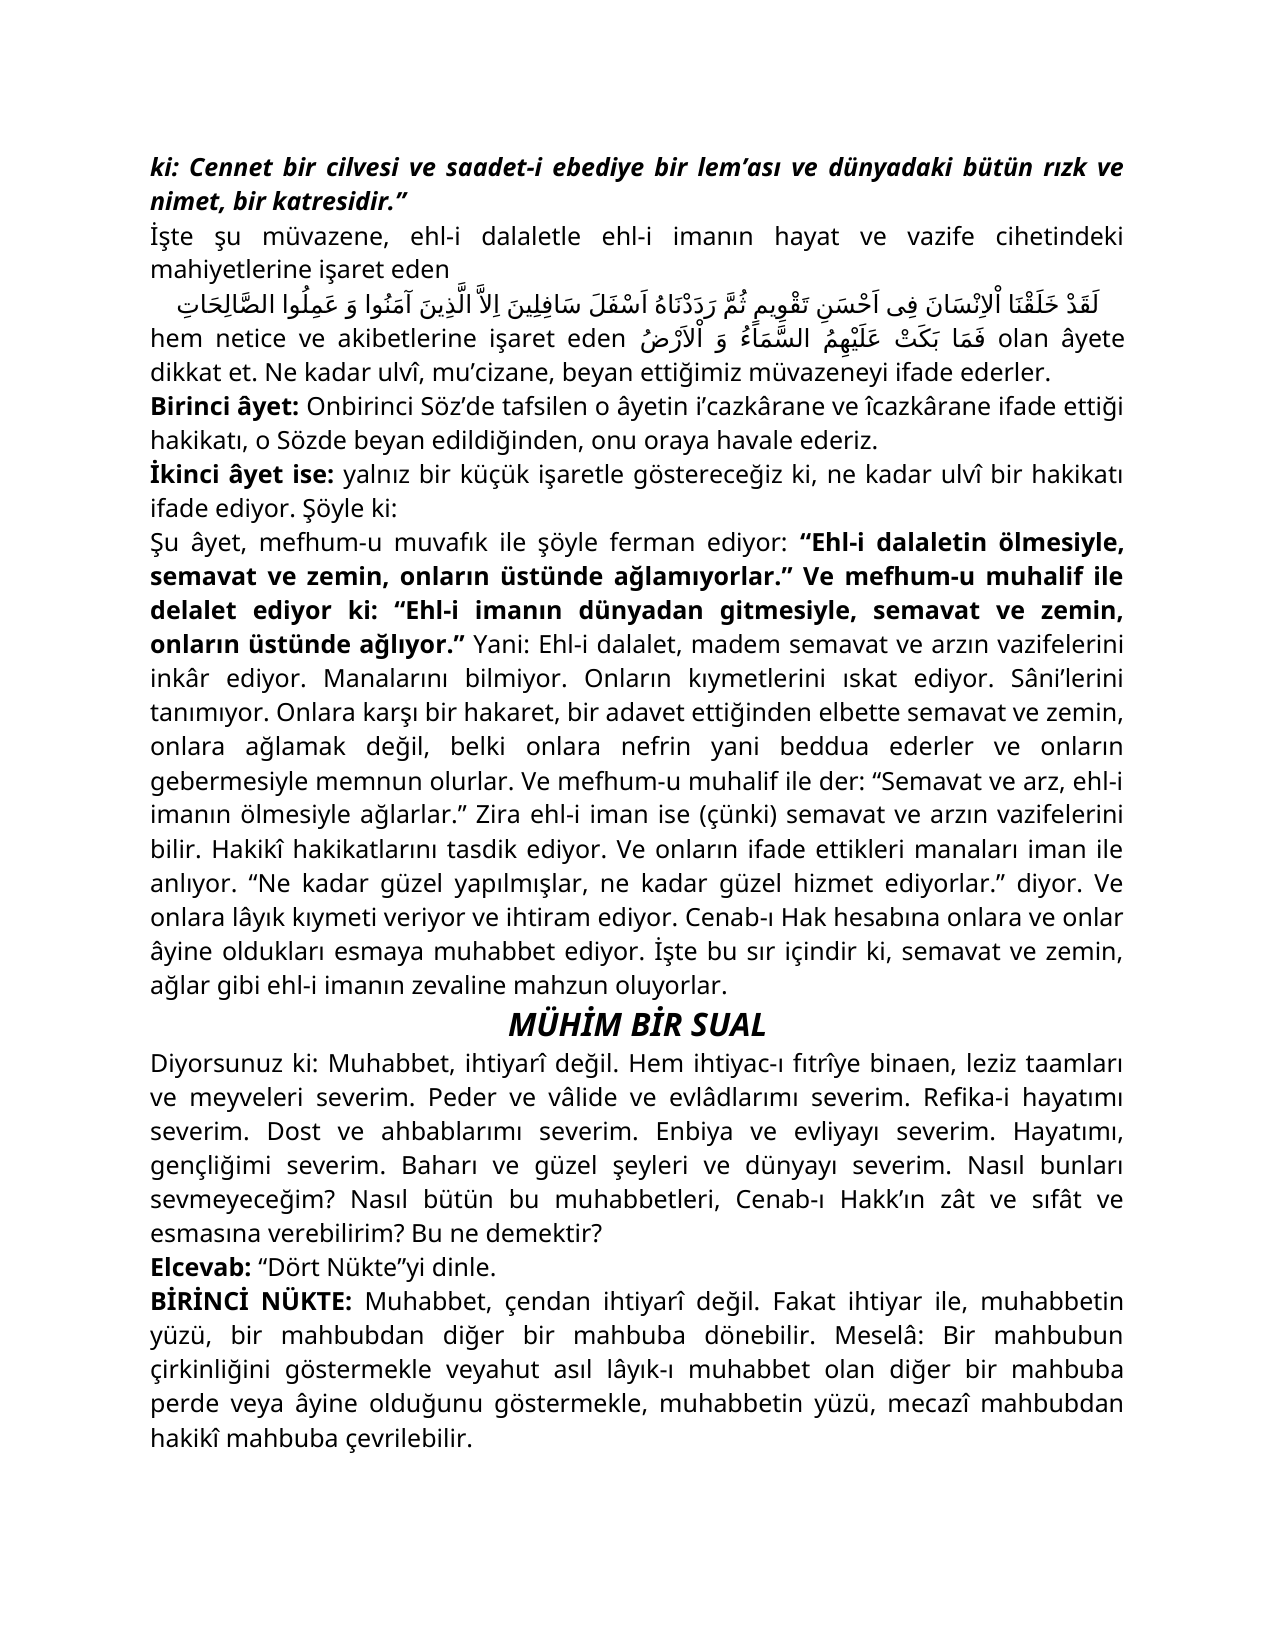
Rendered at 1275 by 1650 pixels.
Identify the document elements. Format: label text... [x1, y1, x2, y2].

text hem netice ve akibetlerine işaret eden فَمَا بَكَتْ عَلَيْهِمُ السَّمَاءُ وَ اْلاَرْضُ olan âyete dikkat et. Ne kadar ulvî, mu’cizane, beyan ettiğimiz müvazeneyi ifade ederler. [150, 320, 1125, 388]
text İşte şu müvazene, ehl-i dalaletle ehl-i imanın hayat ve vazife cihetindeki mahiyetlerine işaret eden [150, 218, 1125, 286]
text Birinci âyet: Onbirinci Söz’de tafsilen o âyetin i’cazkârane ve îcazkârane ifade ettiği hakikatı, o Sözde beyan edildiğinden, onu oraya havale ederiz. [150, 388, 1125, 457]
text لَقَدْ خَلَقْنَا اْلاِنْسَانَ فِى اَحْسَنِ تَقْوِيمٍ ثُمَّ رَدَدْنَاهُ اَسْفَلَ سَافِلِينَ اِلاَّ الَّذِينَ آمَنُوا وَ عَمِلُوا الصَّالِحَاتِ [150, 286, 1125, 320]
text BİRİNCİ NÜKTE: Muhabbet, çendan ihtiyarî değil. Fakat ihtiyar ile, muhabbetin yüzü, bir mahbubdan diğer bir mahbuba dönebilir. Meselâ: Bir mahbubun çirkinliğini göstermekle veyahut asıl lâyık-ı muhabbet olan diğer bir mahbuba perde veya âyine olduğunu göstermekle, muhabbetin yüzü, mecazî mahbubdan hakikî mahbuba çevrilebilir. [150, 1284, 1125, 1454]
text Şu âyet, mefhum-u muvafık ile şöyle ferman ediyor: “Ehl-i dalaletin ölmesiyle, semavat ve zemin, onların üstünde ağlamıyorlar.” Ve mefhum-u muhalif ile delalet ediyor ki: “Ehl-i imanın dünyadan gitmesiyle, semavat ve zemin, onların üstünde ağlıyor.” Yani: Ehl-i dalalet, madem semavat ve arzın vazifelerini inkâr ediyor. Manalarını bilmiyor. Onların kıymetlerini ıskat ediyor. Sâni’lerini tanımıyor. Onlara karşı bir hakaret, bir adavet ettiğinden elbette semavat ve zemin, onlara ağlamak değil, belki onlara nefrin yani beddua ederler ve onların gebermesiyle memnun olurlar. Ve mefhum-u muhalif ile der: “Semavat ve arz, ehl-i imanın ölmesiyle ağlarlar.” Zira ehl-i iman ise (çünki) semavat ve arzın vazifelerini bilir. Hakikî hakikatlarını tasdik ediyor. Ve onların ifade ettikleri manaları iman ile anlıyor. “Ne kadar güzel yapılmışlar, ne kadar güzel hizmet ediyorlar.” diyor. Ve onlara lâyık kıymeti veriyor ve ihtiram ediyor. Cenab-ı Hak hesabına onlara ve onlar âyine oldukları esmaya muhabbet ediyor. İşte bu sır içindir ki, semavat ve zemin, ağlar gibi ehl-i imanın zevaline mahzun oluyorlar. [150, 525, 1125, 1002]
text Diyorsunuz ki: Muhabbet, ihtiyarî değil. Hem ihtiyac-ı fıtrîye binaen, leziz taamları ve meyveleri severim. Peder ve vâlide ve evlâdlarımı severim. Refika-i hayatımı severim. Dost ve ahbablarımı severim. Enbiya ve evliyayı severim. Hayatımı, gençliğimi severim. Baharı ve güzel şeyleri ve dünyayı severim. Nasıl bunları sevmeyeceğim? Nasıl bütün bu muhabbetleri, Cenab-ı Hakk’ın zât ve sıfât ve esmasına verebilirim? Bu ne demektir? [150, 1046, 1125, 1250]
text İkinci âyet ise: yalnız bir küçük işaretle göstereceğiz ki, ne kadar ulvî bir hakikatı ifade ediyor. Şöyle ki: [150, 457, 1125, 525]
text ki: Cennet bir cilvesi ve saadet-i ebediye bir lem’ası ve dünyadaki bütün rızk ve nimet, bir katresidir.” [150, 150, 1125, 218]
text Elcevab: “Dört Nükte”yi dinle. [150, 1250, 1125, 1284]
subtitle MÜHİM BİR SUAL [150, 1002, 1125, 1046]
